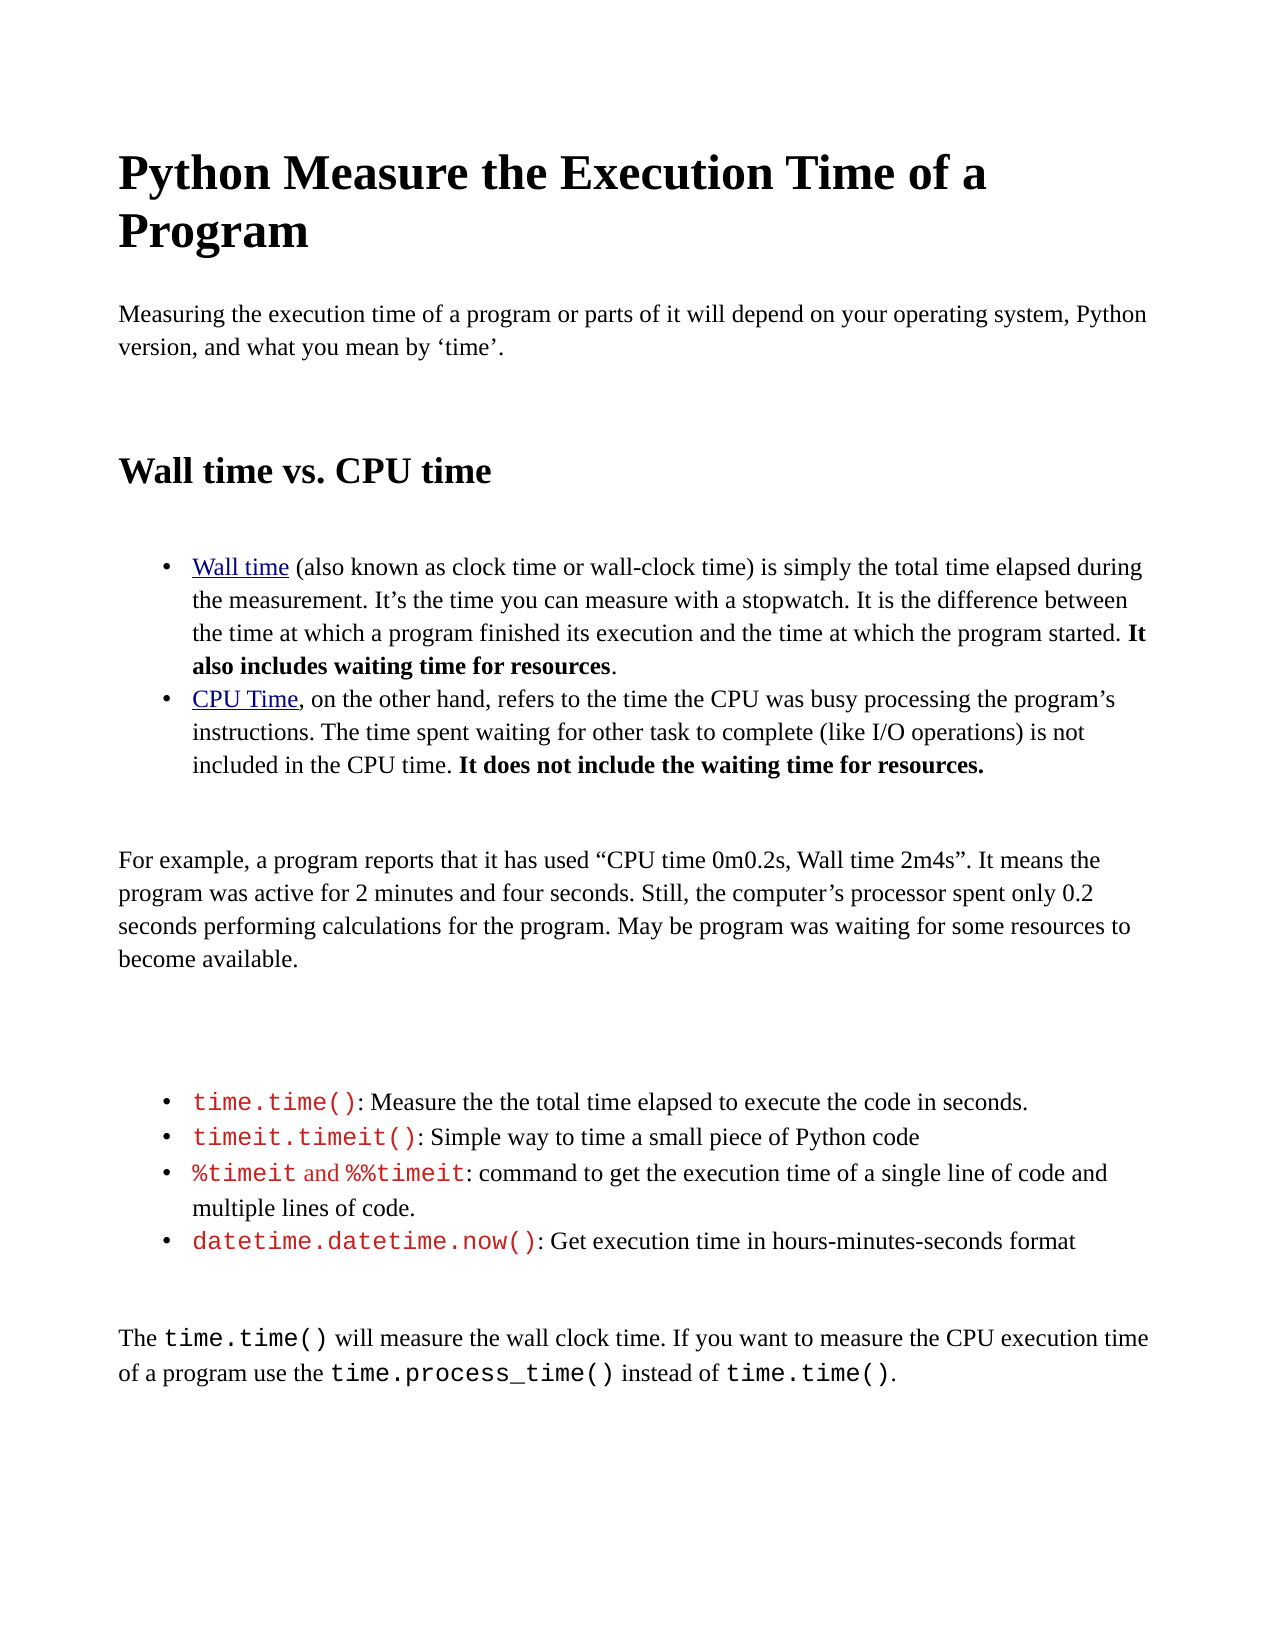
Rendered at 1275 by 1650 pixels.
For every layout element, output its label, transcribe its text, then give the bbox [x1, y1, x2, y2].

list timeit.timeit(): Simple way to time a small piece of Python code [162, 1122, 1157, 1153]
text The time.time() will measure the wall clock time. If you want to measure the CPU execution time of a program use the time.process_time() instead of time.time(). [118, 1323, 1157, 1389]
subtitle Wall time vs. CPU time [118, 448, 1157, 492]
text Measuring the execution time of a program or parts of it will depend on your operating system, Python version, and what you mean by ‘time’. [118, 299, 1157, 361]
list Wall time (also known as clock time or wall-clock time) is simply the total time elapsed during the measurement. It’s the time you can measure with a stopwatch. It is the difference between the time at which a program finished its execution and the time at which the program started. It also includes waiting time for resources. [162, 552, 1157, 679]
list %timeit and %%timeit: command to get the execution time of a single line of code and multiple lines of code. [162, 1158, 1157, 1222]
list CPU Time, on the other hand, refers to the time the CPU was busy processing the program’s instructions. The time spent waiting for other task to complete (like I/O operations) is not included in the CPU time. It does not include the waiting time for resources. [162, 684, 1157, 778]
list time.time(): Measure the the total time elapsed to execute the code in seconds. [162, 1087, 1157, 1118]
text For example, a program reports that it has used “CPU time 0m0.2s, Wall time 2m4s”. It means the program was active for 2 minutes and four seconds. Still, the computer’s processor spent only 0.2 seconds performing calculations for the program. May be program was waiting for some resources to become available. [118, 845, 1157, 973]
list datetime.datetime.now(): Get execution time in hours-minutes-seconds format [162, 1226, 1157, 1257]
subtitle Python Measure the Execution Time of a Program [118, 143, 1157, 258]
